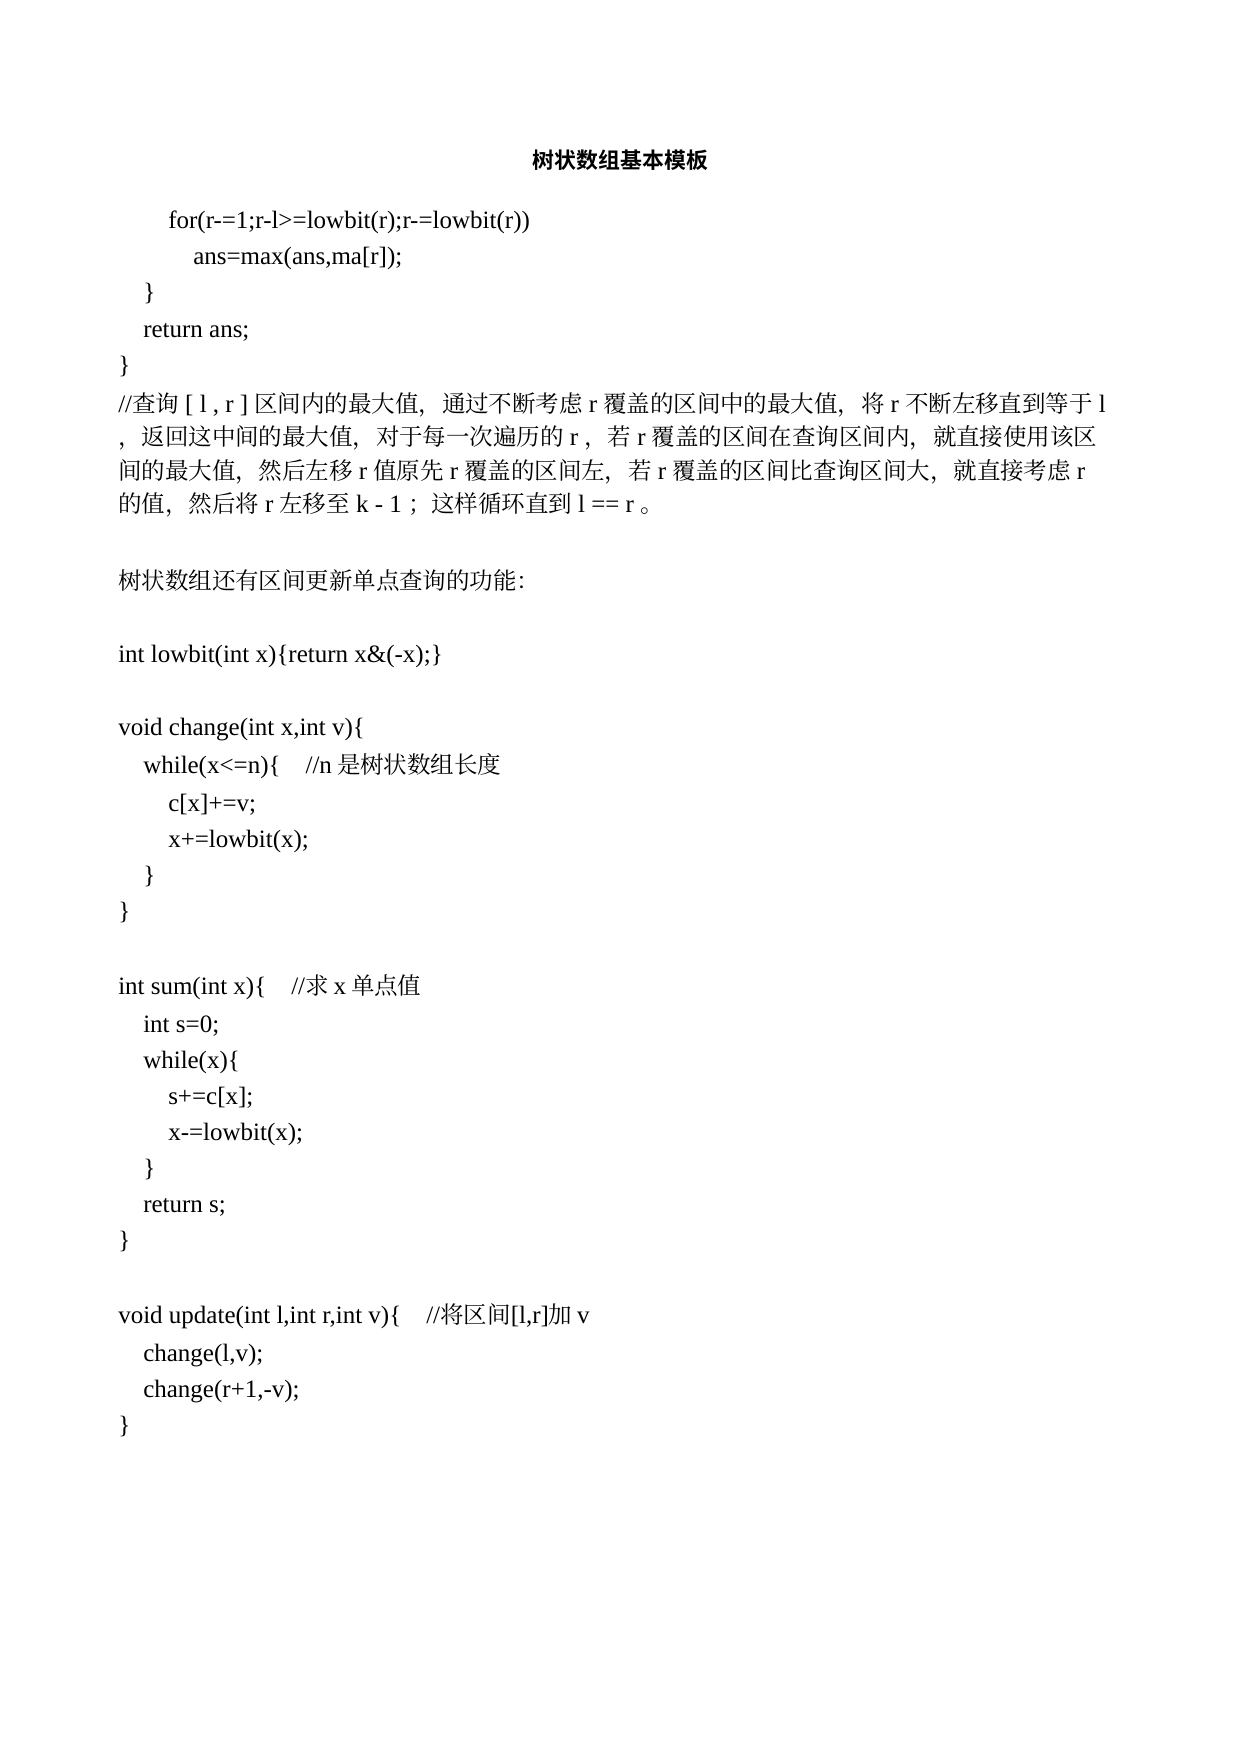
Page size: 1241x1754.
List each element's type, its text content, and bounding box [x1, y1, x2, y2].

text } [118, 1409, 1106, 1439]
text int lowbit(int x){return x&(-x);} [118, 638, 1106, 668]
text 树状数组还有区间更新单点查询的功能： [118, 562, 1106, 596]
text x+=lowbit(x); [118, 823, 1106, 853]
text for(r-=1;r-l>=lowbit(r);r-=lowbit(r)) [118, 204, 1106, 234]
text } [118, 895, 1106, 925]
text x-=lowbit(x); [118, 1116, 1106, 1146]
text } [118, 277, 1106, 306]
text void update(int l,int r,int v){ //将区间[l,r]加v [118, 1297, 1106, 1331]
text } [118, 349, 1106, 378]
text while(x<=n){ //n是树状数组长度 [118, 747, 1106, 781]
text } [118, 1225, 1106, 1254]
text c[x]+=v; [118, 787, 1106, 817]
text void change(int x,int v){ [118, 711, 1106, 740]
text s+=c[x]; [118, 1080, 1106, 1110]
text int s=0; [118, 1008, 1106, 1037]
text } [118, 859, 1106, 889]
text change(l,v); [118, 1337, 1106, 1367]
text change(r+1,-v); [118, 1373, 1106, 1403]
text } [118, 1152, 1106, 1182]
text return s; [118, 1188, 1106, 1218]
text ans=max(ans,ma[r]); [118, 240, 1106, 270]
text int sum(int x){ //求x单点值 [118, 968, 1106, 1001]
text while(x){ [118, 1044, 1106, 1074]
text return ans; [118, 313, 1106, 342]
text //查询 [ l , r ] 区间内的最大值，通过不断考虑 r 覆盖的区间中的最大值，将 r 不断左移直到等于 l ，返回这中间的最大值，对于每一次遍历的 r ，若 r 覆盖的区间在查询区间内，就直接使用该区间的最大值，然后左移 r 值原先 r 覆盖的区间左，若 r 覆盖的区间比查询区间大，就直接考虑 r 的值，然后将 r 左移至 k - 1 ；这样循环直到 l == r 。 [118, 385, 1106, 519]
